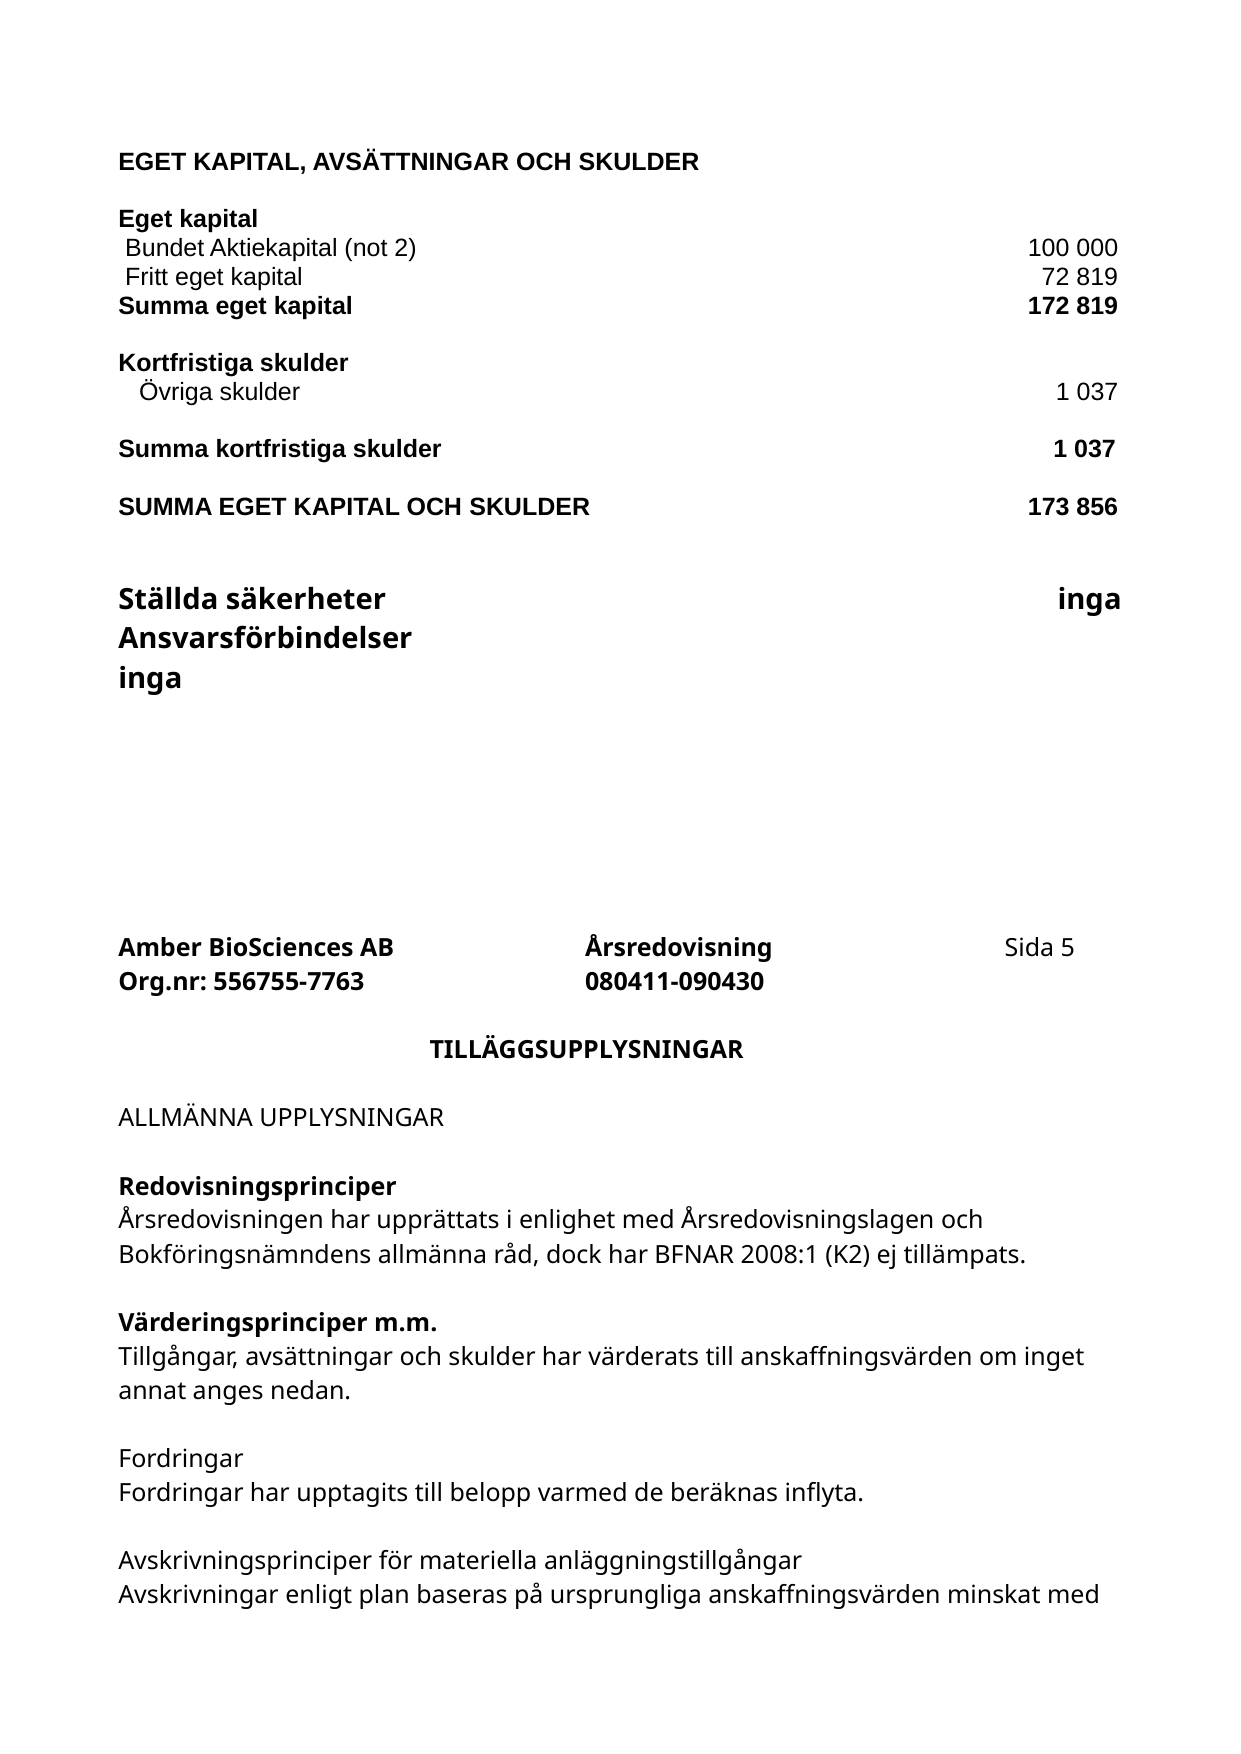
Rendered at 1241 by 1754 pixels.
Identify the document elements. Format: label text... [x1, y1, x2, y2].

text Summa eget kapital 172 819 [118, 291, 1122, 319]
text ALLMÄNNA UPPLYSNINGAR [118, 1100, 1122, 1134]
text Ställda säkerheter inga [118, 578, 1122, 618]
text Redovisningsprinciper [118, 1168, 1122, 1202]
text Avskrivningsprinciper för materiella anläggningstillgångar [118, 1543, 1122, 1577]
text Fritt eget kapital 72 819 [118, 262, 1122, 291]
text Amber BioSciences AB Årsredovisning Sida 5 [118, 930, 1122, 964]
text Fordringar [118, 1441, 1122, 1475]
text Org.nr: 556755-7763 080411-090430 [118, 964, 1122, 998]
text Övriga skulder 1 037 [118, 377, 1122, 406]
text Kortfristiga skulder [118, 348, 1122, 377]
text Eget kapital [118, 204, 1122, 233]
text Bundet Aktiekapital (not 2) 100 000 [118, 233, 1122, 262]
text Fordringar har upptagits till belopp varmed de beräknas inflyta. [118, 1475, 1122, 1509]
text Tillgångar, avsättningar och skulder har värderats till anskaffningsvärden om inget annat anges nedan. [118, 1338, 1122, 1407]
text Värderingsprinciper m.m. [118, 1304, 1122, 1338]
text TILLÄGGSUPPLYSNINGAR [118, 1032, 1122, 1066]
text Avskrivningar enligt plan baseras på ursprungliga anskaffningsvärden minskat med [118, 1577, 1122, 1611]
text Årsredovisningen har upprättats i enlighet med Årsredovisningslagen och [118, 1202, 1122, 1236]
text Ansvarsförbindelser inga [118, 618, 1122, 697]
text Summa kortfristiga skulder 1 037 [118, 434, 1122, 463]
text Bokföringsnämndens allmänna råd, dock har BFNAR 2008:1 (K2) ej tillämpats. [118, 1236, 1122, 1270]
text EGET KAPITAL, AVSÄTTNINGAR OCH SKULDER [118, 147, 1122, 176]
text SUMMA EGET KAPITAL OCH SKULDER 173 856 [118, 492, 1122, 521]
